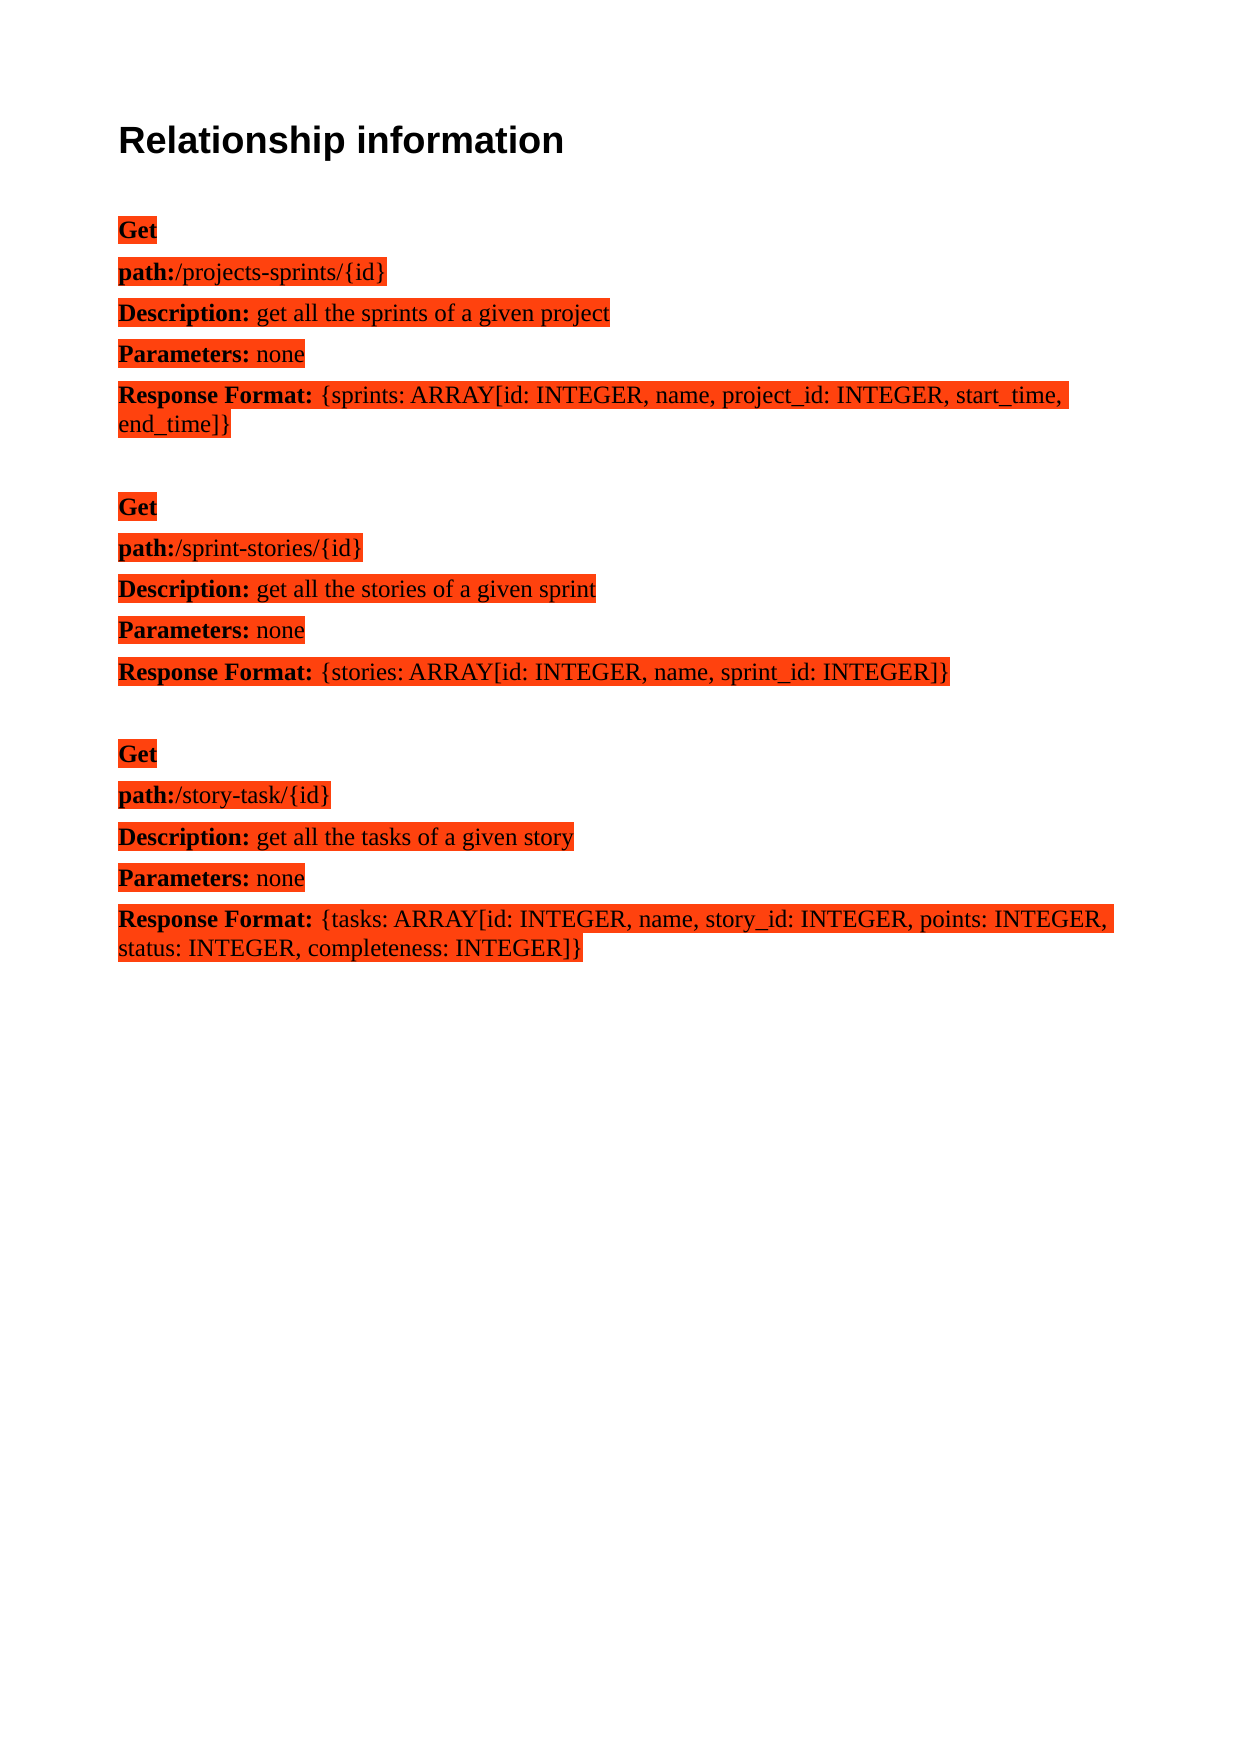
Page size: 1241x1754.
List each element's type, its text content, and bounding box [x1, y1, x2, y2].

text Get [118, 739, 1122, 768]
text Get [118, 216, 1122, 244]
text Parameters: none [118, 863, 1122, 892]
subtitle Relationship information [118, 118, 1122, 162]
text path:/projects-sprints/{id} [118, 257, 1122, 286]
text Parameters: none [118, 616, 1122, 644]
text Response Format: {tasks: ARRAY[id: INTEGER, name, story_id: INTEGER, points: INTEGER, status: INTEGER, completeness: INTEGER]} [118, 904, 1122, 962]
text Description: get all the sprints of a given project [118, 298, 1122, 327]
text Parameters: none [118, 339, 1122, 368]
text path:/story-task/{id} [118, 781, 1122, 809]
text Description: get all the tasks of a given story [118, 822, 1122, 851]
text Description: get all the stories of a given sprint [118, 574, 1122, 603]
text Response Format: {stories: ARRAY[id: INTEGER, name, sprint_id: INTEGER]} [118, 657, 1122, 686]
text Get [118, 492, 1122, 521]
text path:/sprint-stories/{id} [118, 533, 1122, 562]
text Response Format: {sprints: ARRAY[id: INTEGER, name, project_id: INTEGER, start_time, end_time]} [118, 381, 1122, 438]
